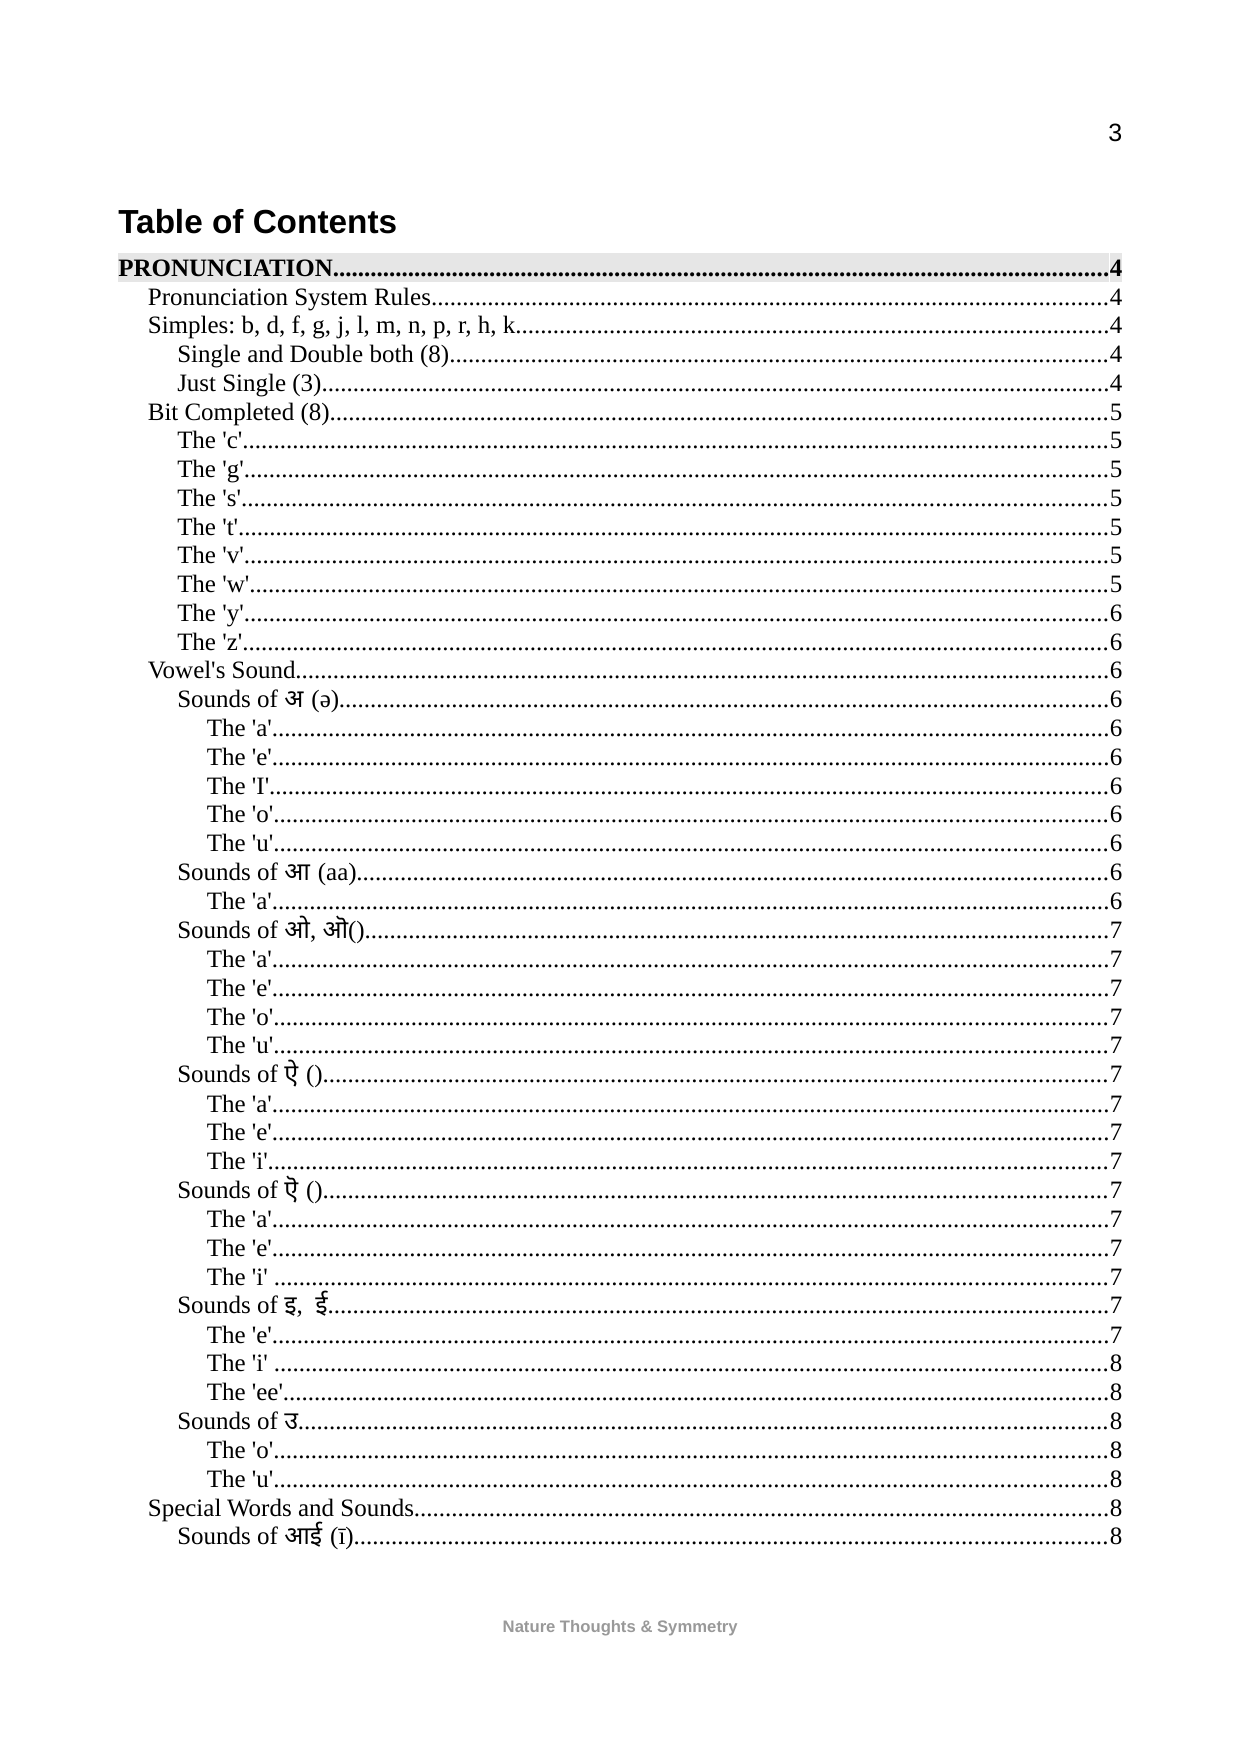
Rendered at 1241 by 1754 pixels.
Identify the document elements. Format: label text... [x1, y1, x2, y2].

text The 'a' 7 [207, 944, 1122, 973]
text The 'a' 6 [207, 886, 1122, 915]
text Special Words and Sounds 8 [148, 1493, 1122, 1521]
text The 'g' 5 [177, 454, 1122, 483]
text The 'e' 7 [207, 1233, 1122, 1262]
text The 'e' 7 [207, 1320, 1122, 1348]
text Sounds of आई (ī) 8 [177, 1521, 1122, 1551]
text The 'e' 6 [207, 742, 1122, 771]
text Single and Double both (8) 4 [177, 339, 1122, 368]
text Vowel's Sound 6 [148, 655, 1122, 684]
text Sounds of ओ, ऒ() 7 [177, 915, 1122, 944]
text The 's' 5 [177, 483, 1122, 512]
text The 'u' 6 [207, 828, 1122, 857]
text The 'c' 5 [177, 425, 1122, 454]
text The 'o' 8 [207, 1435, 1122, 1464]
text The 'i' 7 [207, 1146, 1122, 1175]
text Just Single (3) 4 [177, 368, 1122, 397]
text Sounds of इ, ई 7 [177, 1290, 1122, 1320]
text Sounds of ऐ () 7 [177, 1059, 1122, 1089]
text The 'u' 7 [207, 1031, 1122, 1059]
text The 'i' 8 [207, 1348, 1122, 1377]
text Pronunciation System Rules 4 [148, 282, 1122, 310]
text The 'u' 8 [207, 1464, 1122, 1493]
text The 'o' 7 [207, 1002, 1122, 1031]
text Sounds of अ (ә) 6 [177, 684, 1122, 713]
text The 'ee' 8 [207, 1377, 1122, 1406]
text The 'e' 7 [207, 1117, 1122, 1146]
text Sounds of ऎ () 7 [177, 1175, 1122, 1204]
text The 'y' 6 [177, 598, 1122, 627]
text The 'z' 6 [177, 627, 1122, 655]
text The 't' 5 [177, 512, 1122, 540]
subtitle Table of Contents [118, 202, 1122, 240]
text The 'e' 7 [207, 973, 1122, 1002]
text The 'v' 5 [177, 540, 1122, 569]
text The 'i' 7 [207, 1262, 1122, 1290]
text The 'o' 6 [207, 799, 1122, 828]
text The 'w' 5 [177, 569, 1122, 598]
text The 'I' 6 [207, 771, 1122, 799]
text Simples: b, d, f, g, j, l, m, n, p, r, h, k 4 [148, 310, 1122, 339]
text The 'a' 7 [207, 1089, 1122, 1117]
text The 'a' 6 [207, 713, 1122, 742]
text Sounds of उ 8 [177, 1406, 1122, 1435]
text The 'a' 7 [207, 1204, 1122, 1233]
text Sounds of आ (aa) 6 [177, 857, 1122, 886]
text Bit Completed (8) 5 [148, 397, 1122, 425]
